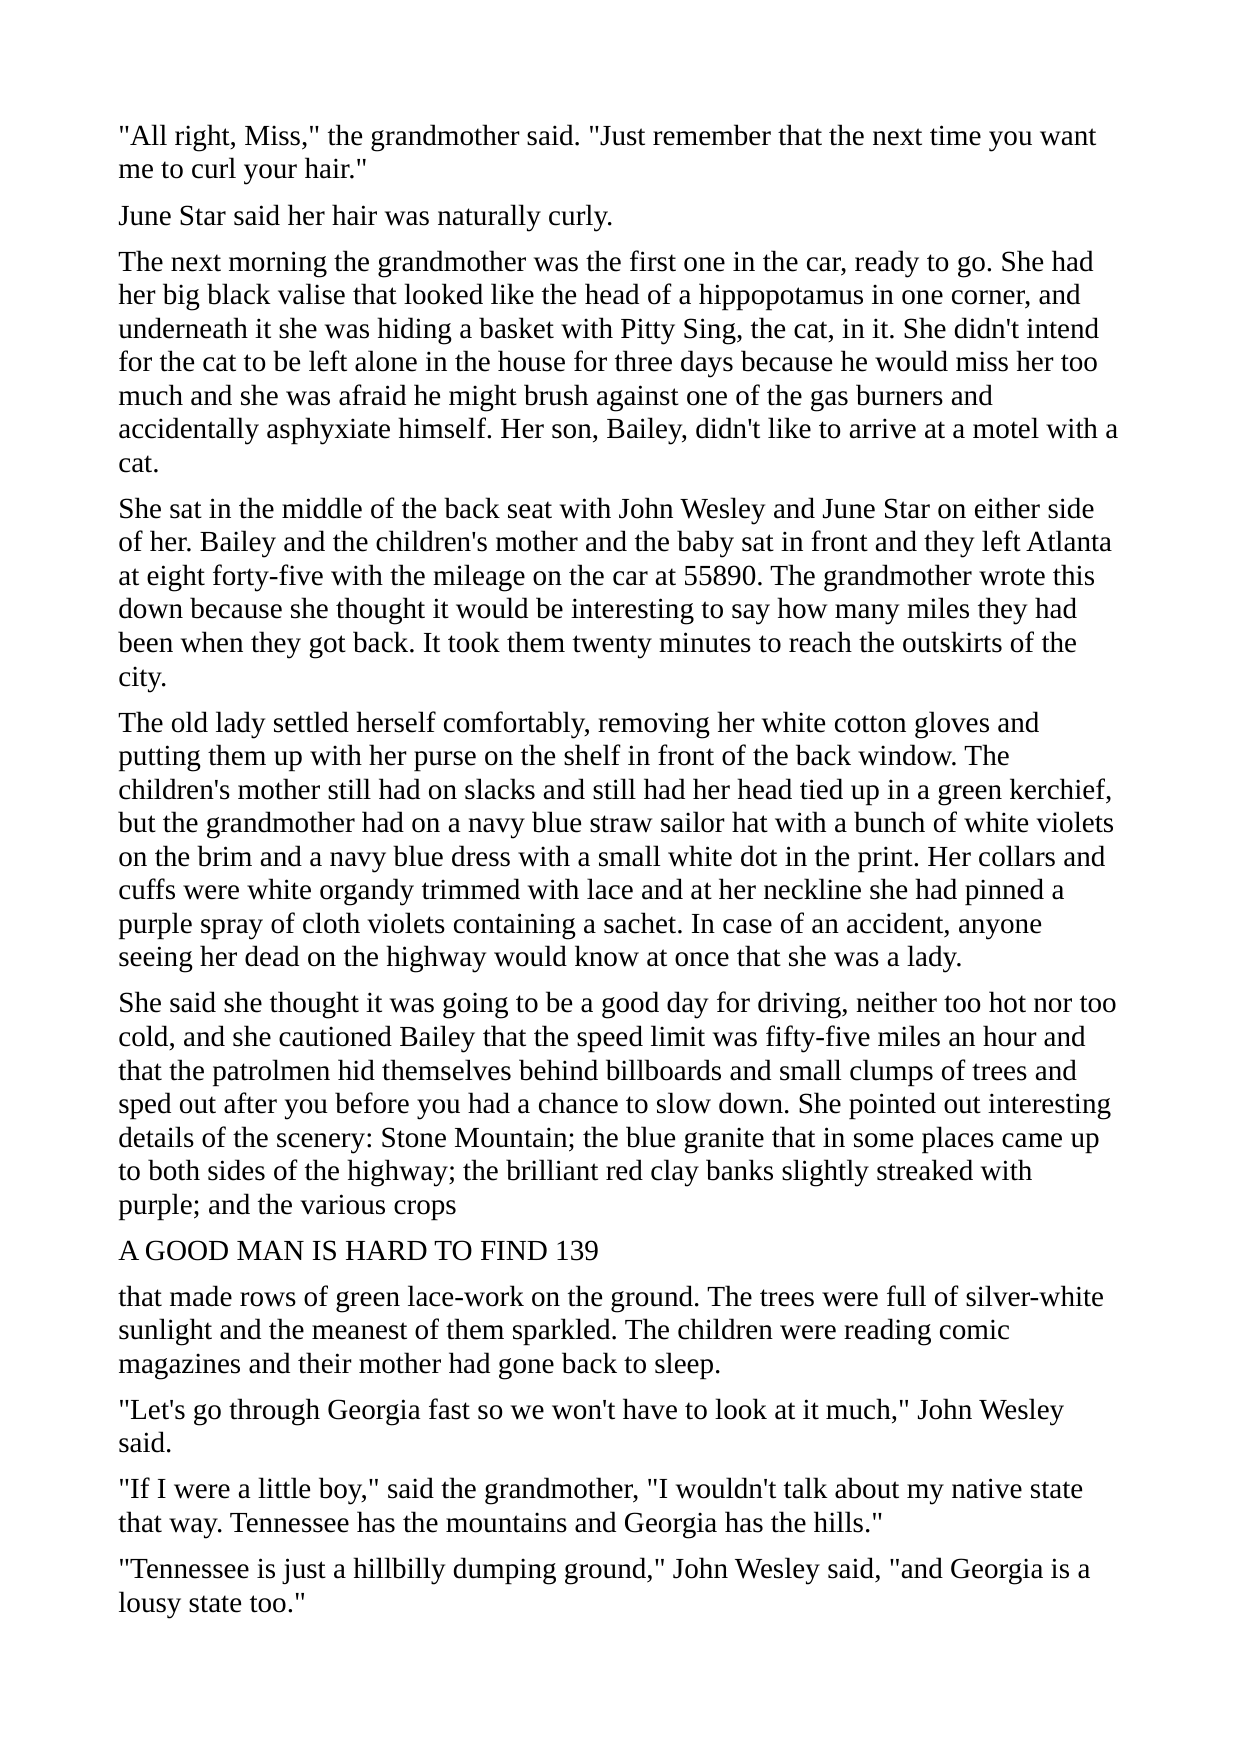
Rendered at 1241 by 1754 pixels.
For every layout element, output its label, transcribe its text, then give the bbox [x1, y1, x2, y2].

text June Star said her hair was naturally curly. [118, 198, 1122, 231]
text "Tennessee is just a hillbilly dumping ground," John Wesley said, "and Georgia is a lousy state too." [118, 1551, 1122, 1618]
text The next morning the grandmother was the first one in the car, ready to go. She had her big black valise that looked like the head of a hippopotamus in one corner, and underneath it she was hiding a basket with Pitty Sing, the cat, in it. She didn't intend for the cat to be left alone in the house for three days because he would miss her too much and she was afraid he might brush against one of the gas burners and accidentally asphyxiate himself. Her son, Bailey, didn't like to arrive at a motel with a cat. [118, 244, 1122, 478]
text "All right, Miss," the grandmother said. "Just remember that the next time you want me to curl your hair." [118, 118, 1122, 185]
text A GOOD MAN IS HARD TO FIND 139 [118, 1233, 1122, 1266]
text "If I were a little boy," said the grandmother, "I wouldn't talk about my native state that way. Tennessee has the mountains and Georgia has the hills." [118, 1472, 1122, 1539]
text "Let's go through Georgia fast so we won't have to look at it much," John Wesley said. [118, 1392, 1122, 1459]
text She sat in the middle of the back seat with John Wesley and June Star on either side of her. Bailey and the children's mother and the baby sat in front and they left Atlanta at eight forty-five with the mileage on the car at 55890. The grandmother wrote this down because she thought it would be interesting to say how many miles they had been when they got back. It took them twenty minutes to reach the outskirts of the city. [118, 491, 1122, 692]
text The old lady settled herself comfortably, removing her white cotton gloves and putting them up with her purse on the shelf in front of the back window. The children's mother still had on slacks and still had her head tied up in a green kerchief, but the grandmother had on a navy blue straw sailor hat with a bunch of white violets on the brim and a navy blue dress with a small white dot in the print. Her collars and cuffs were white organdy trimmed with lace and at her neckline she had pinned a purple spray of cloth violets containing a sachet. In case of an accident, anyone seeing her dead on the highway would know at once that she was a lady. [118, 705, 1122, 973]
text She said she thought it was going to be a good day for driving, neither too hot nor too cold, and she cautioned Bailey that the speed limit was fifty-five miles an hour and that the patrolmen hid themselves behind billboards and small clumps of trees and sped out after you before you had a chance to slow down. She pointed out interesting details of the scenery: Stone Mountain; the blue granite that in some places came up to both sides of the highway; the brilliant red clay banks slightly streaked with purple; and the various crops [118, 986, 1122, 1220]
text that made rows of green lace-work on the ground. The trees were full of silver-white sunlight and the meanest of them sparkled. The children were reading comic magazines and their mother had gone back to sleep. [118, 1279, 1122, 1379]
